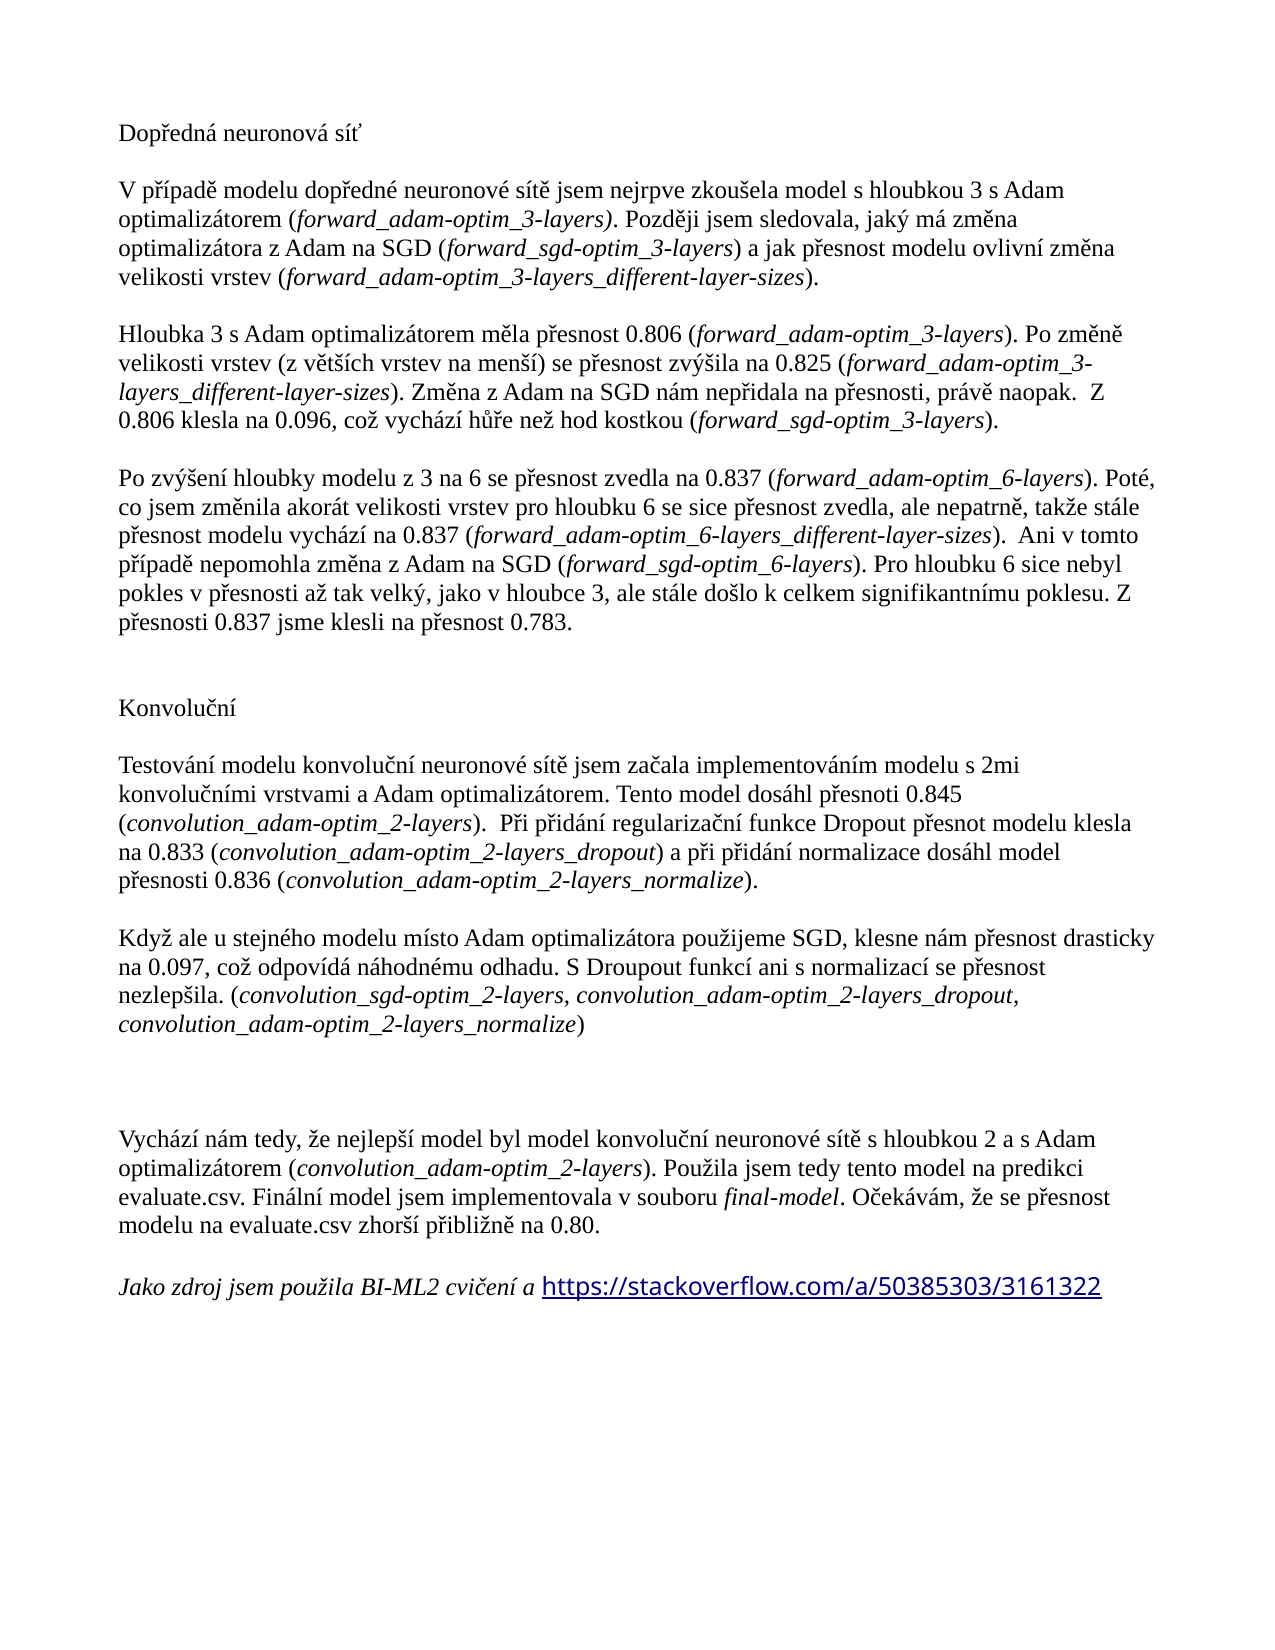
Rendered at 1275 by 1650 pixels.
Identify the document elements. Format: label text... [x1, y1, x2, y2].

text Když ale u stejného modelu místo Adam optimalizátora použijeme SGD, klesne nám přesnost drasticky na 0.097, což odpovídá náhodnému odhadu. S Droupout funkcí ani s normalizací se přesnost nezlepšila. (convolution_sgd-optim_2-layers, convolution_adam-optim_2-layers_dropout, convolution_adam-optim_2-layers_normalize) [118, 923, 1157, 1038]
text Testování modelu konvoluční neuronové sítě jsem začala implementováním modelu s 2mi konvolučními vrstvami a Adam optimalizátorem. Tento model dosáhl přesnoti 0.845 (convolution_adam-optim_2-layers). Při přidání regularizační funkce Dropout přesnot modelu klesla na 0.833 (convolution_adam-optim_2-layers_dropout) a při přidání normalizace dosáhl model přesnosti 0.836 (convolution_adam-optim_2-layers_normalize). [118, 751, 1157, 894]
text Vychází nám tedy, že nejlepší model byl model konvoluční neuronové sítě s hloubkou 2 a s Adam optimalizátorem (convolution_adam-optim_2-layers). Použila jsem tedy tento model na predikci evaluate.csv. Finální model jsem implementovala v souboru final-model. Očekávám, že se přesnost modelu na evaluate.csv zhorší přibližně na 0.80. [118, 1124, 1157, 1239]
text Po zvýšení hloubky modelu z 3 na 6 se přesnost zvedla na 0.837 (forward_adam-optim_6-layers). Poté, co jsem změnila akorát velikosti vrstev pro hloubku 6 se sice přesnost zvedla, ale nepatrně, takže stále přesnost modelu vychází na 0.837 (forward_adam-optim_6-layers_different-layer-sizes). Ani v tomto případě nepomohla změna z Adam na SGD (forward_sgd-optim_6-layers). Pro hloubku 6 sice nebyl pokles v přesnosti až tak velký, jako v hloubce 3, ale stále došlo k celkem signifikantnímu poklesu. Z přesnosti 0.837 jsme klesli na přesnost 0.783. [118, 463, 1157, 636]
text Dopředná neuronová síť [118, 118, 1157, 147]
text Jako zdroj jsem použila BI-ML2 cvičení a https://stackoverflow.com/a/50385303/3161322 [118, 1268, 1157, 1302]
text V případě modelu dopředné neuronové sítě jsem nejrpve zkoušela model s hloubkou 3 s Adam optimalizátorem (forward_adam-optim_3-layers). Později jsem sledovala, jaký má změna optimalizátora z Adam na SGD (forward_sgd-optim_3-layers) a jak přesnost modelu ovlivní změna velikosti vrstev (forward_adam-optim_3-layers_different-layer-sizes). [118, 176, 1157, 291]
text Konvoluční [118, 693, 1157, 722]
text Hloubka 3 s Adam optimalizátorem měla přesnost 0.806 (forward_adam-optim_3-layers). Po změně velikosti vrstev (z větších vrstev na menší) se přesnost zvýšila na 0.825 (forward_adam-optim_3-layers_different-layer-sizes). Změna z Adam na SGD nám nepřidala na přesnosti, právě naopak. Z 0.806 klesla na 0.096, což vychází hůře než hod kostkou (forward_sgd-optim_3-layers). [118, 319, 1157, 434]
